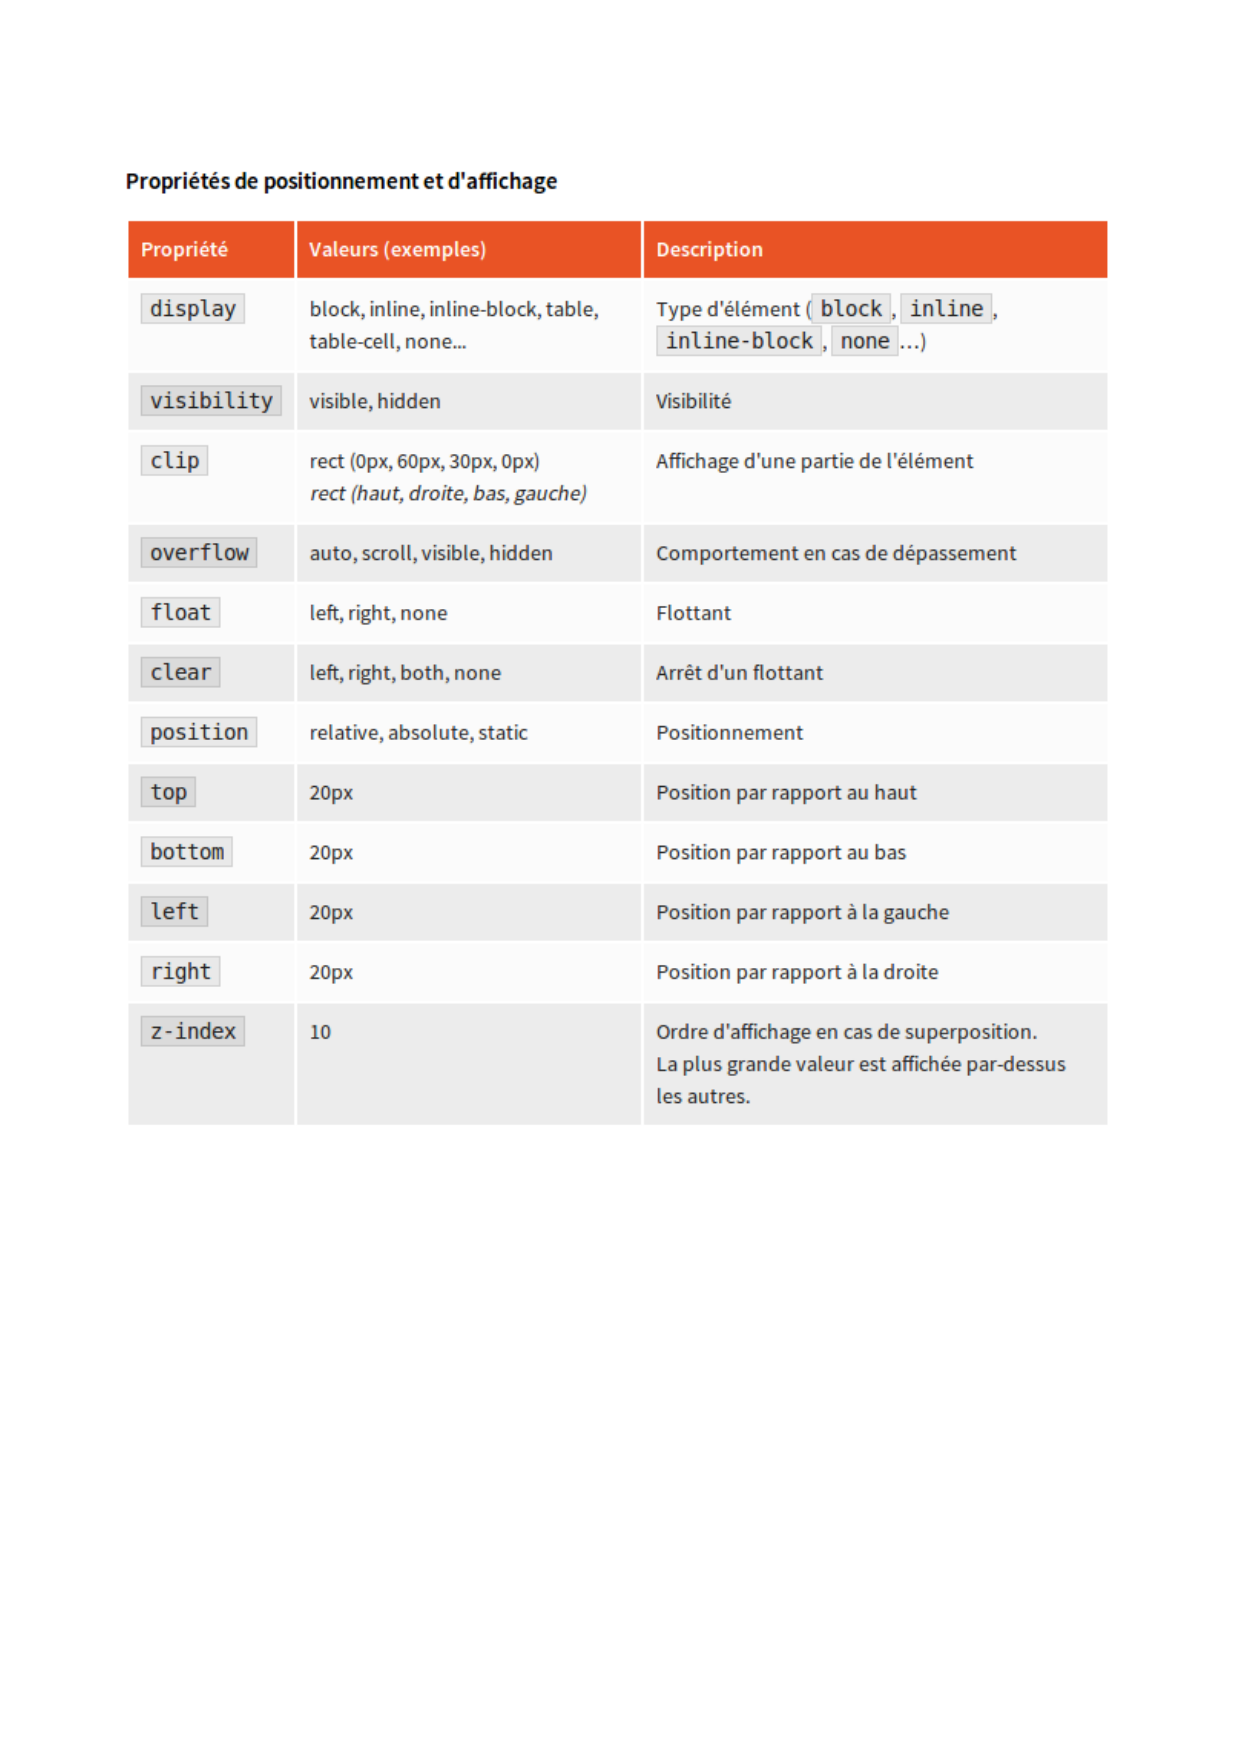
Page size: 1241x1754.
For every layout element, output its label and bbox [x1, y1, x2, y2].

picture [118, 160, 1123, 1145]
